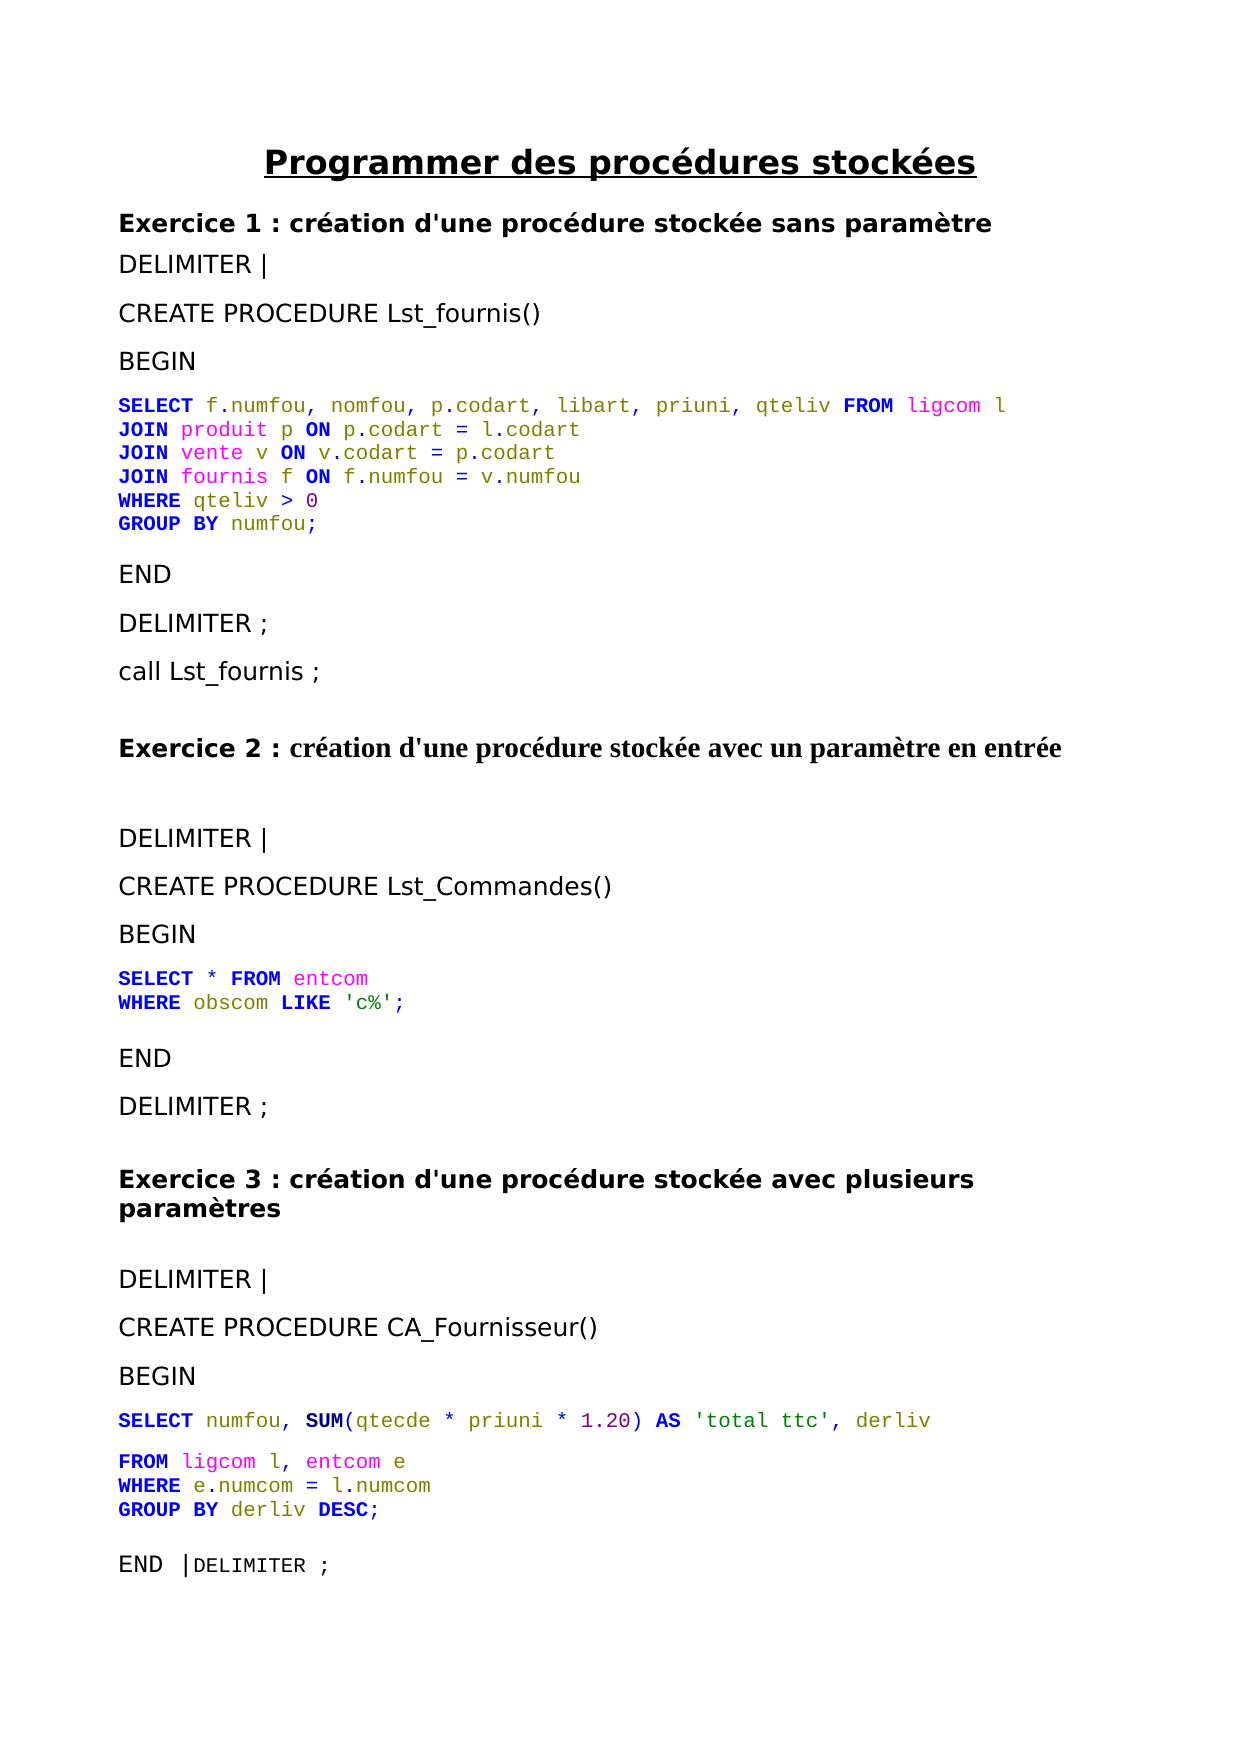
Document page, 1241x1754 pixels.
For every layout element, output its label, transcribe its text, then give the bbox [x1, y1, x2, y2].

text END [118, 1044, 1122, 1073]
text WHERE qteliv > 0 [118, 490, 1122, 513]
text CREATE PROCEDURE Lst_fournis() [118, 299, 1122, 328]
text END [118, 561, 1122, 590]
text CREATE PROCEDURE Lst_Commandes() [118, 872, 1122, 901]
text GROUP BY numfou; [118, 513, 1122, 537]
text WHERE obscom LIKE 'c%'; [118, 992, 1122, 1016]
subtitle Exercice 1 : création d'une procédure stockée sans paramètre [118, 209, 1122, 238]
text DELIMITER ; [118, 1092, 1122, 1122]
text WHERE e.numcom = l.numcom [118, 1475, 1122, 1499]
subtitle Programmer des procédures stockées [118, 143, 1122, 182]
text DELIMITER | [118, 251, 1122, 280]
text GROUP BY derliv DESC; [118, 1499, 1122, 1522]
text call Lst_fournis ; [118, 657, 1122, 686]
text END |DELIMITER ; [118, 1551, 1122, 1579]
text DELIMITER | [118, 824, 1122, 853]
text SELECT * FROM entcom [118, 968, 1122, 992]
text JOIN produit p ON p.codart = l.codart [118, 419, 1122, 442]
text BEGIN [118, 920, 1122, 949]
text DELIMITER | [118, 1265, 1122, 1294]
text SELECT f.numfou, nomfou, p.codart, libart, priuni, qteliv FROM ligcom l [118, 395, 1122, 419]
subtitle Exercice 2 : création d'une procédure stockée avec un paramètre en entrée [118, 730, 1122, 763]
text BEGIN [118, 347, 1122, 376]
text JOIN fournis f ON f.numfou = v.numfou [118, 466, 1122, 490]
text BEGIN [118, 1362, 1122, 1391]
text CREATE PROCEDURE CA_Fournisseur() [118, 1313, 1122, 1343]
text DELIMITER ; [118, 609, 1122, 638]
text SELECT numfou, SUM(qtecde * priuni * 1.20) AS 'total ttc', derliv [118, 1410, 1122, 1433]
subtitle Exercice 3 : création d'une procédure stockée avec plusieurs paramètres [118, 1165, 1122, 1224]
text FROM ligcom l, entcom e [118, 1452, 1122, 1475]
text JOIN vente v ON v.codart = p.codart [118, 442, 1122, 466]
